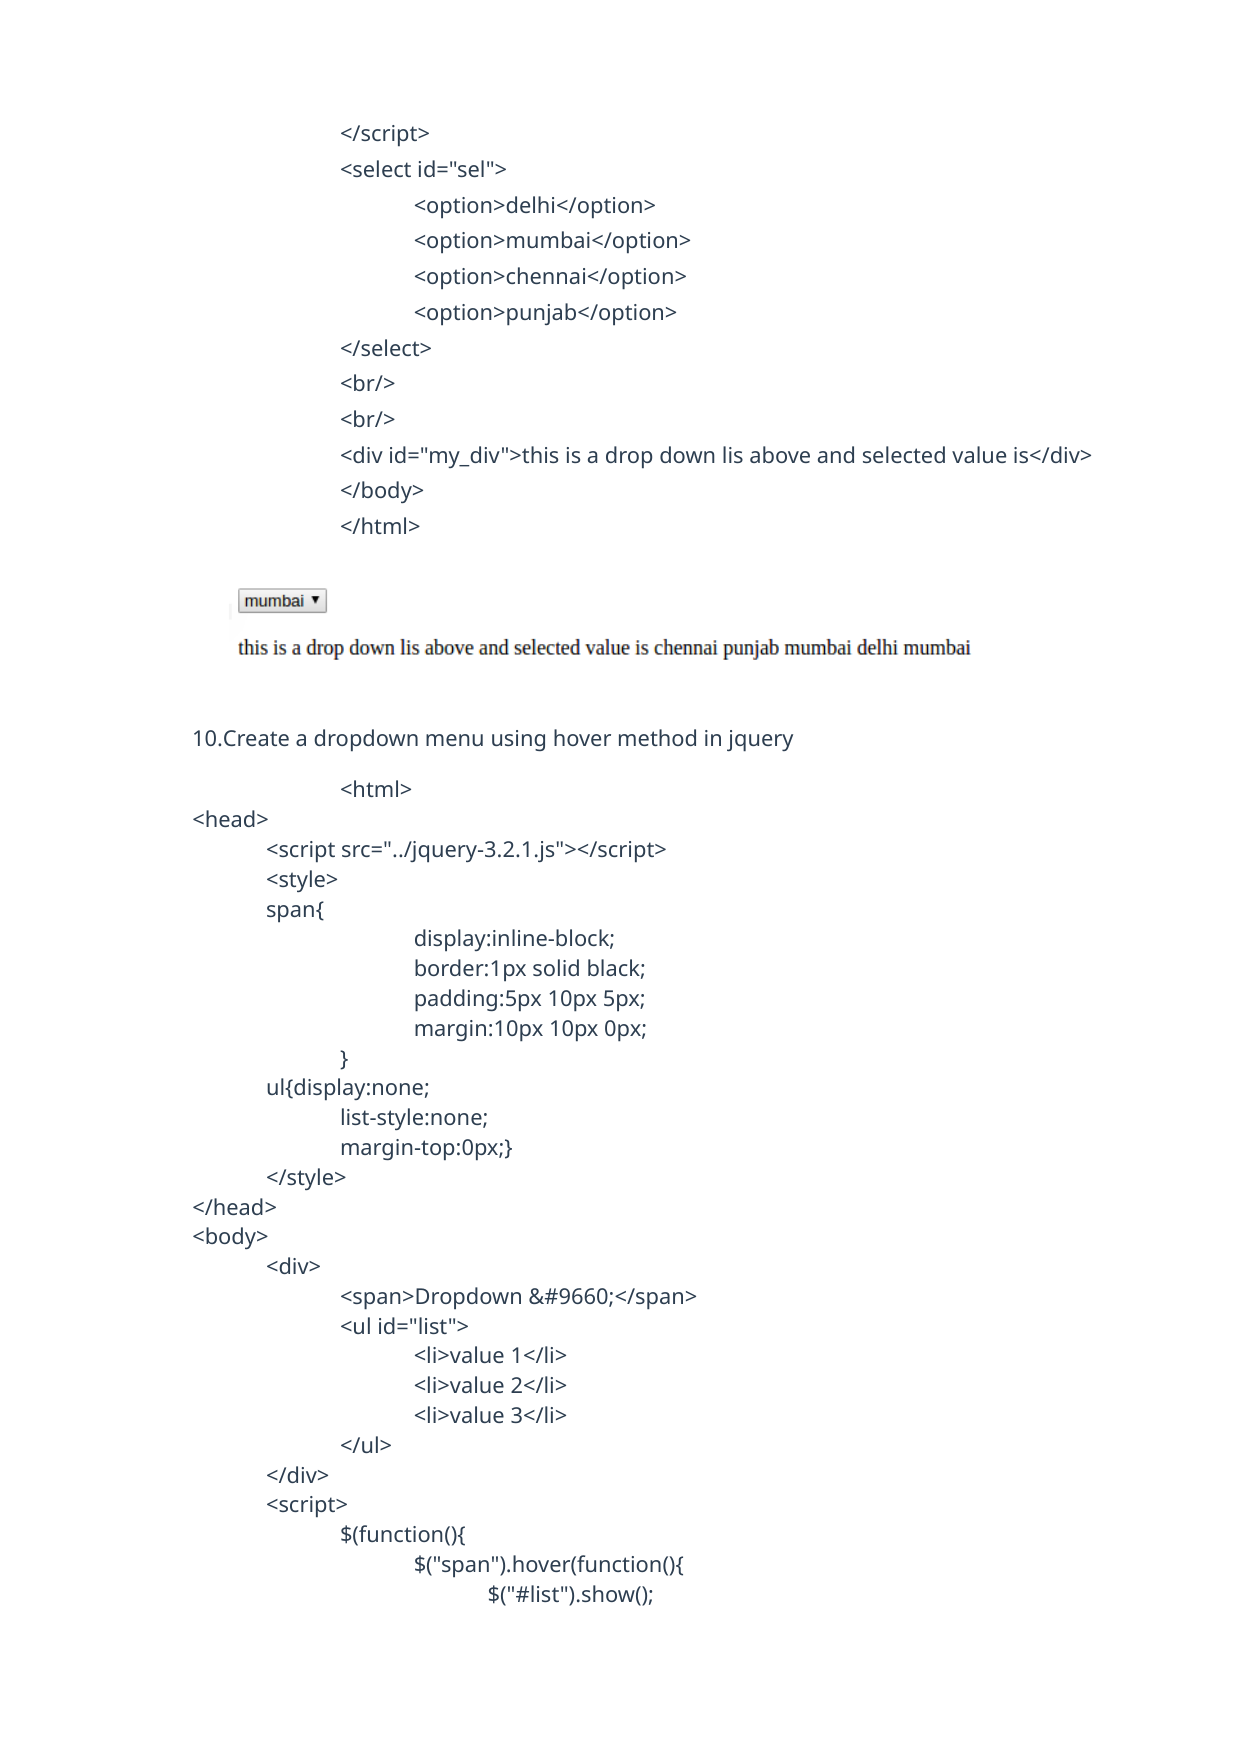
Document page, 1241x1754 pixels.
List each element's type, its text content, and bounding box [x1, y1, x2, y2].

text <option>punjab</option> [340, 297, 1122, 327]
text <option>mumbai</option> [340, 225, 1122, 255]
list Create a dropdown menu using hover method in jquery [118, 723, 1122, 753]
text border:1px solid black; [192, 953, 1122, 983]
text $("span").hover(function(){ [192, 1549, 1122, 1579]
text <script src="../jquery-3.2.1.js"></script> [192, 834, 1122, 864]
text margin-top:0px;} [192, 1132, 1122, 1162]
text margin:10px 10px 0px; [192, 1013, 1122, 1043]
text } [192, 1043, 1122, 1072]
text <option>chennai</option> [340, 261, 1122, 291]
text ul{display:none; [192, 1072, 1122, 1102]
text <head> [192, 804, 1122, 834]
text </body> [340, 475, 1122, 505]
text <li>value 2</li> [192, 1370, 1122, 1400]
text </select> [340, 332, 1122, 362]
text <span>Dropdown &#9660;</span> [192, 1281, 1122, 1311]
text <ul id="list"> [192, 1311, 1122, 1341]
text <br/> [340, 404, 1122, 434]
text </script> [340, 118, 1122, 148]
text <div> [192, 1251, 1122, 1281]
text </head> [192, 1192, 1122, 1221]
text span{ [192, 894, 1122, 923]
text <style> [192, 864, 1122, 894]
text </ul> [192, 1430, 1122, 1460]
text <script> [192, 1489, 1122, 1519]
text <select id="sel"> [340, 154, 1122, 184]
text <li>value 3</li> [192, 1400, 1122, 1430]
text <div id="my_div">this is a drop down lis above and selected value is</div> [340, 440, 1122, 469]
text list-style:none; [192, 1102, 1122, 1132]
text display:inline-block; [192, 923, 1122, 953]
text $("#list").show(); [192, 1579, 1122, 1609]
text <option>delhi</option> [340, 189, 1122, 219]
text padding:5px 10px 5px; [192, 983, 1122, 1013]
text </html> [340, 511, 1122, 541]
text </div> [192, 1460, 1122, 1489]
text $(function(){ [192, 1519, 1122, 1549]
text </style> [192, 1162, 1122, 1192]
text <br/> [340, 368, 1122, 398]
text <body> [192, 1221, 1122, 1251]
picture [228, 582, 1012, 682]
text <html> [192, 774, 1122, 804]
text <li>value 1</li> [192, 1341, 1122, 1370]
